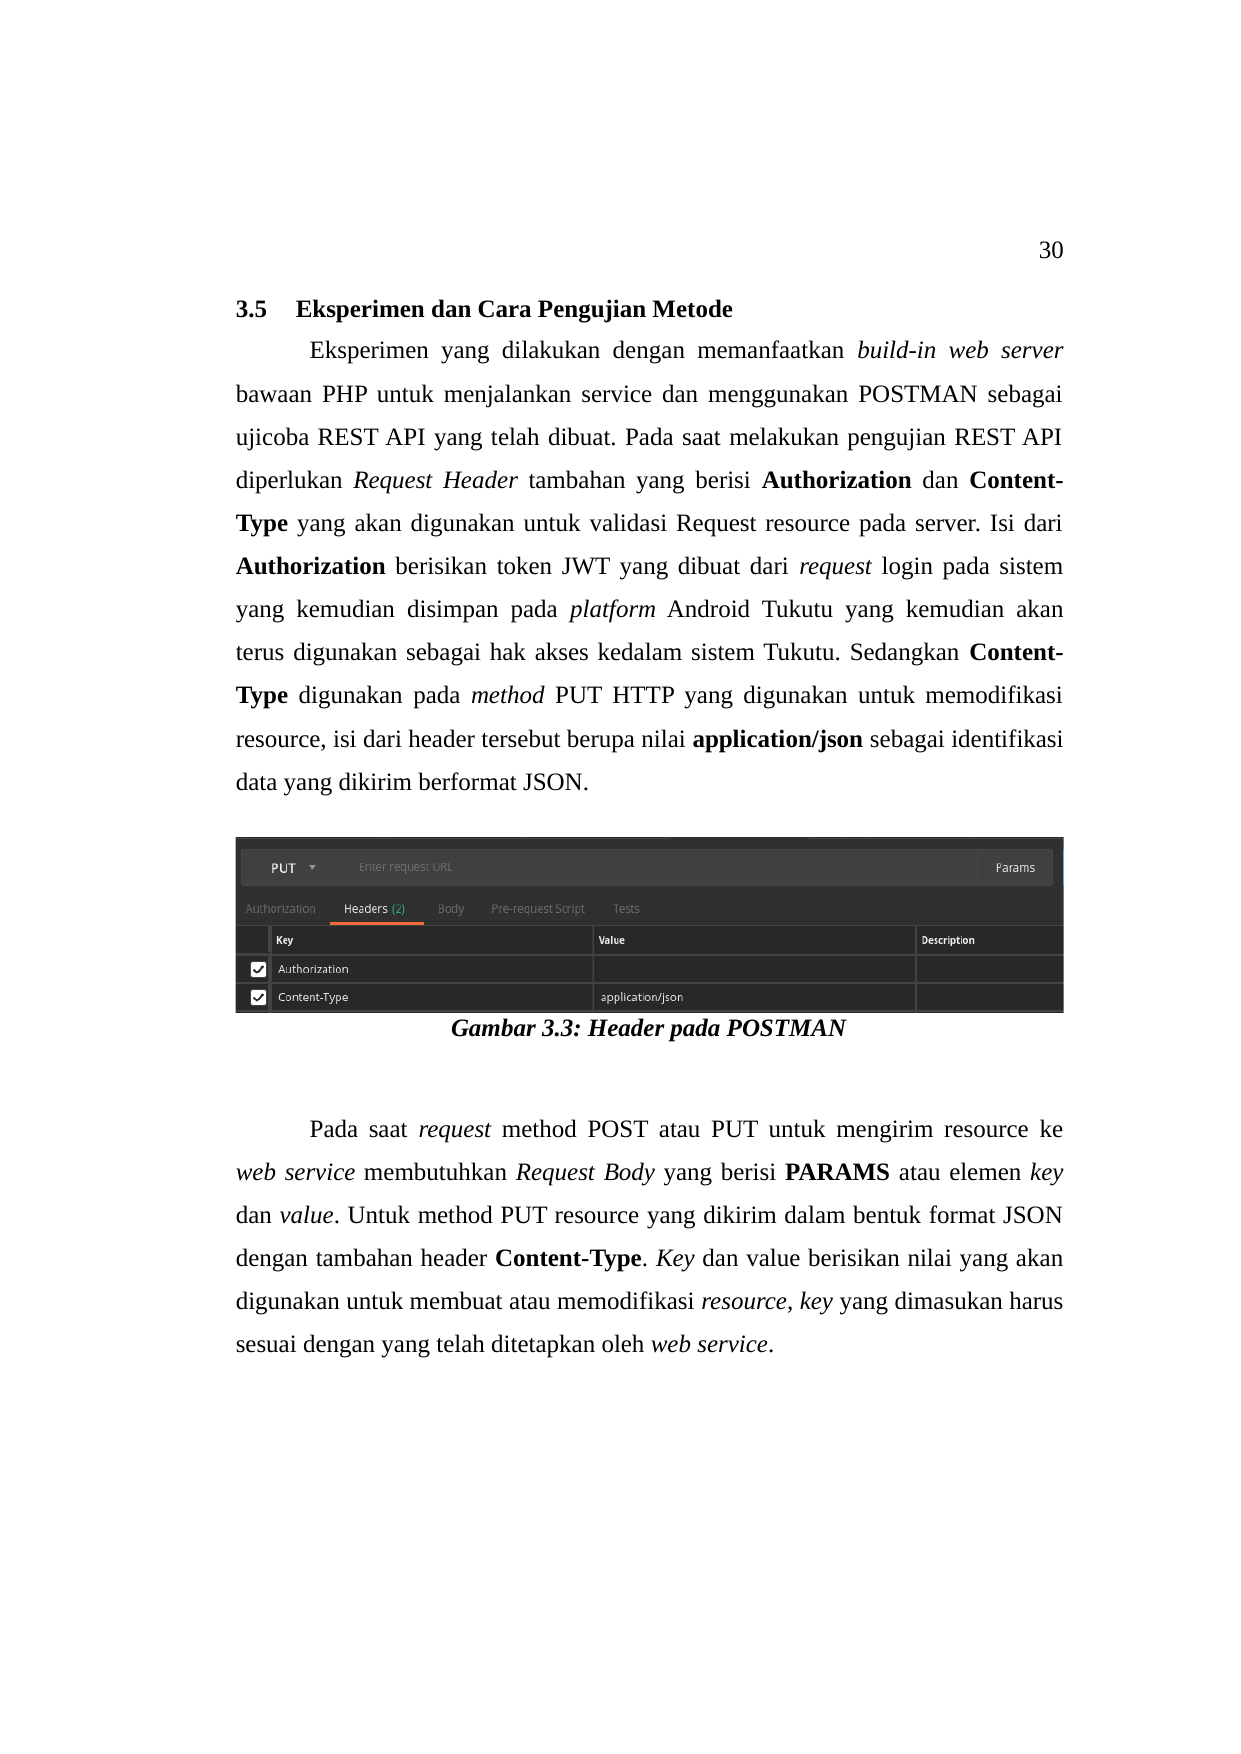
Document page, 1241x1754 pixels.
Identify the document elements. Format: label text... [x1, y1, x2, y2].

picture [235, 837, 1064, 1013]
text Gambar 3.3: Header pada POSTMAN [236, 1013, 1063, 1042]
text Eksperimen yang dilakukan dengan memanfaatkan build-in web server bawaan PHP untuk menjalankan service dan menggunakan POSTMAN sebagai ujicoba REST API yang telah dibuat. Pada saat melakukan pengujian REST API diperlukan Request Header tambahan yang berisi Authorization dan Content-Type yang akan digunakan untuk validasi Request resource pada server. Isi dari Authorization berisikan token JWT yang dibuat dari request login pada sistem yang kemudian disimpan pada platform Android Tukutu yang kemudian akan terus digunakan sebagai hak akses kedalam sistem Tukutu. Sedangkan Content-Type digunakan pada method PUT HTTP yang digunakan untuk memodifikasi resource, isi dari header tersebut berupa nilai application/json sebagai identifikasi data yang dikirim berformat JSON. [236, 336, 1063, 796]
text Pada saat request method POST atau PUT untuk mengirim resource ke web service membutuhkan Request Body yang berisi PARAMS atau elemen key dan value. Untuk method PUT resource yang dikirim dalam bentuk format JSON dengan tambahan header Content-Type. Key dan value berisikan nilai yang akan digunakan untuk membuat atau memodifikasi resource, key yang dimasukan harus sesuai dengan yang telah ditetapkan oleh web service. [236, 1114, 1063, 1358]
subtitle Eksperimen dan Cara Pengujian Metode [236, 294, 1063, 323]
